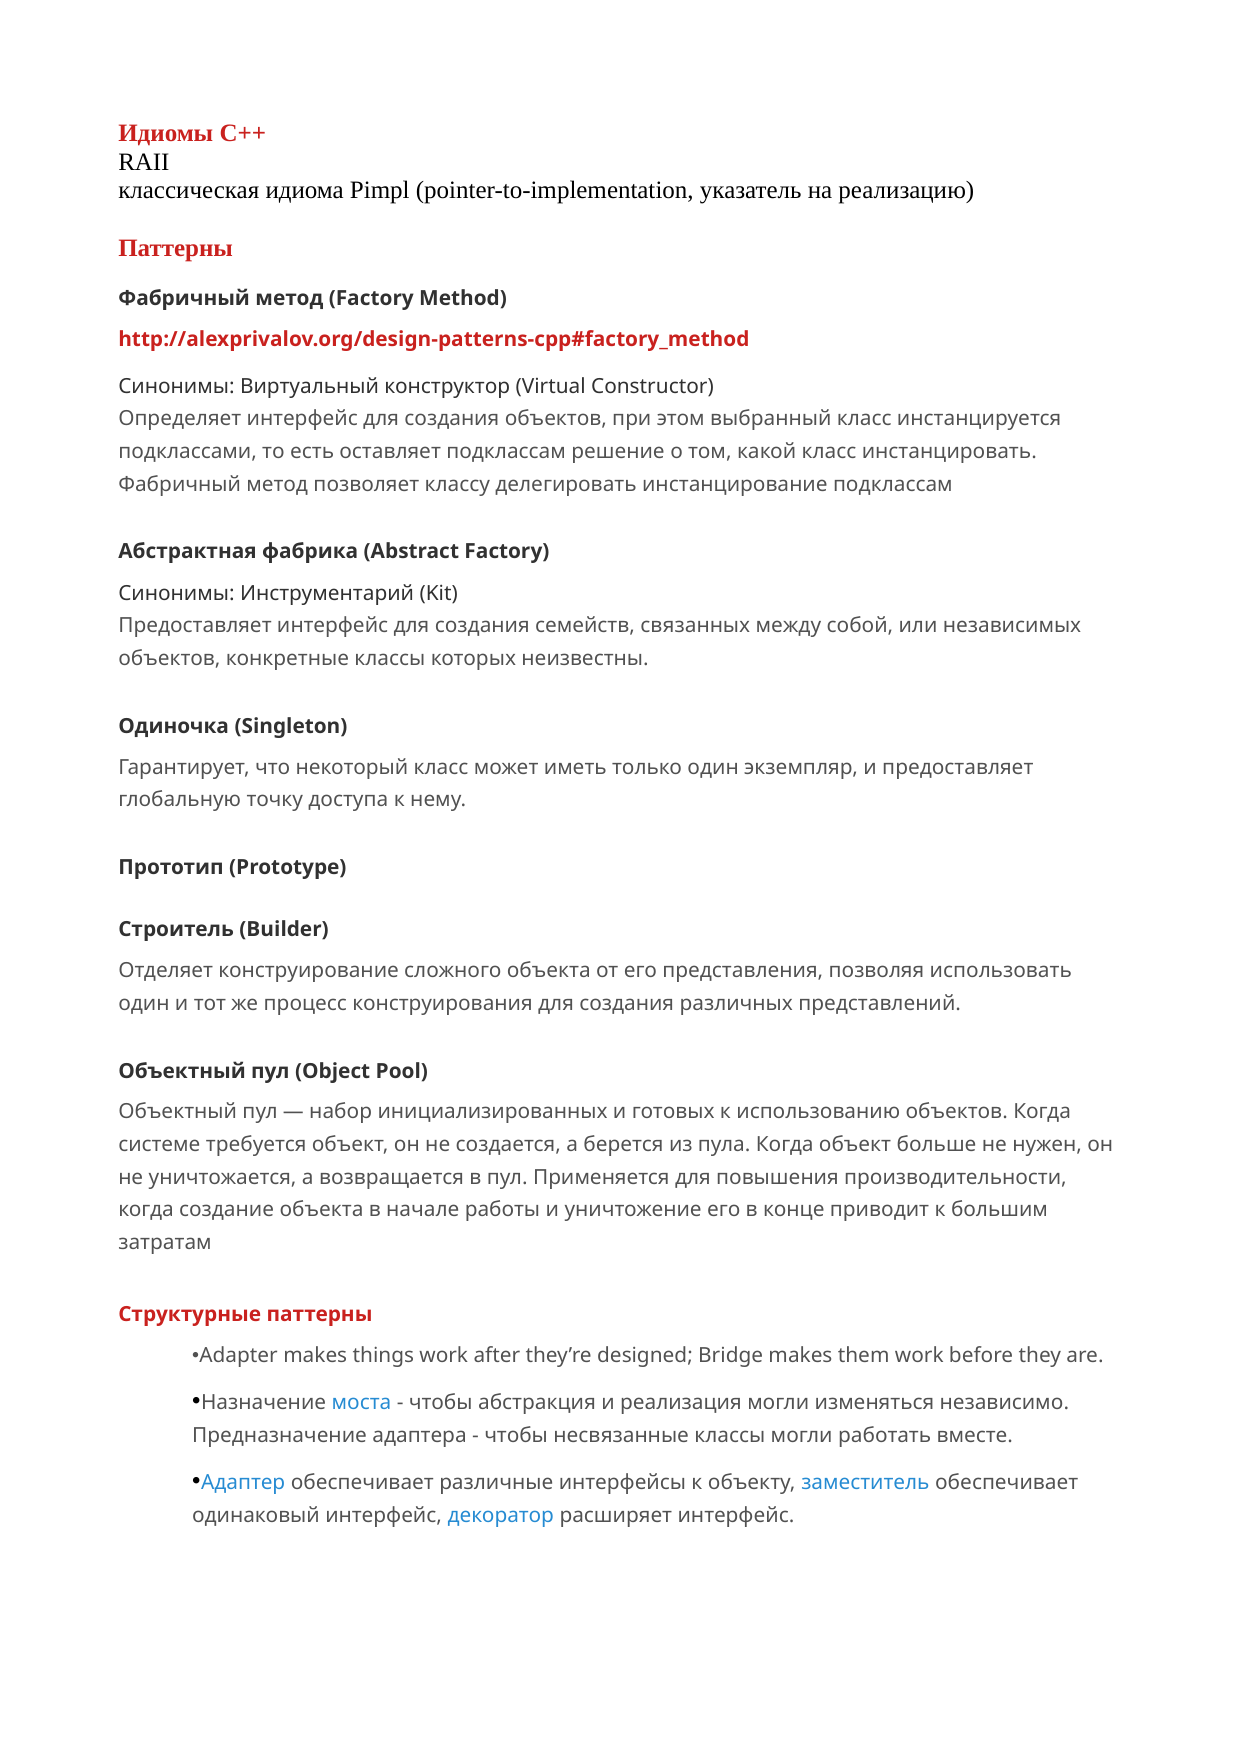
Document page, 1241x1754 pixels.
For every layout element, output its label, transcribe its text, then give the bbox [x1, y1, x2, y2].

list Adapter makes things work after they’re designed; Bridge makes them work before they are. [118, 1340, 1122, 1369]
text Паттерны [118, 233, 1122, 262]
list Адаптер обеспечивает различные интерфейсы к объекту, заместитель обеспечивает одинаковый интерфейс, декоратор расширяет интерфейс. [118, 1467, 1122, 1528]
text Отделяет конструирование сложного объекта от его представления, позволяя использовать один и тот же процесс конструирования для создания различных представлений. [118, 955, 1122, 1016]
subtitle Структурные паттерны [118, 1299, 1122, 1328]
subtitle Прототип (Prototype) [118, 852, 1122, 881]
subtitle Объектный пул (Object Pool) [118, 1056, 1122, 1084]
subtitle Фабричный метод (Factory Method) [118, 283, 1122, 311]
subtitle Одиночка (Singleton) [118, 711, 1122, 739]
text Синонимы: Виртуальный конструктор (Virtual Constructor) Определяет интерфейс для создания объектов, при этом выбранный класс инстанцируется подклассами, то есть оставляет подклассам решение о том, какой класс инстанцировать. Фабричный метод позволяет классу делегировать инстанцирование подклассам [118, 371, 1122, 497]
text Гарантирует, что некоторый класс может иметь только один экземпляр, и предоставляет глобальную точку доступа к нему. [118, 752, 1122, 813]
text http://alexprivalov.org/design-patterns-cpp#factory_method [118, 324, 1122, 352]
subtitle Абстрактная фабрика (Abstract Factory) [118, 537, 1122, 565]
text Объектный пул — набор инициализированных и готовых к использованию объектов. Когда системе требуется объект, он не создается, а берется из пула. Когда объект больше не нужен, он не уничтожается, а возвращается в пул. Применяется для повышения производительности, когда создание объекта в начале работы и уничтожение его в конце приводит к большим затратам [118, 1097, 1122, 1256]
subtitle Строитель (Builder) [118, 914, 1122, 943]
list Назначение моста - чтобы абстракция и реализация могли изменяться независимо. Предназначение адаптера - чтобы несвязанные классы могли работать вместе. [118, 1387, 1122, 1448]
text Синонимы: Инструментарий (Kit) Предоставляет интерфейс для создания семейств, связанных между собой, или независимых объектов, конкретные классы которых неизвестны. [118, 578, 1122, 671]
text RAII [118, 147, 1122, 176]
text Идиомы С++ [118, 118, 1122, 147]
text классическая идиома Pimpl (pointer-to-implementation, указатель на реализацию) [118, 176, 1122, 204]
